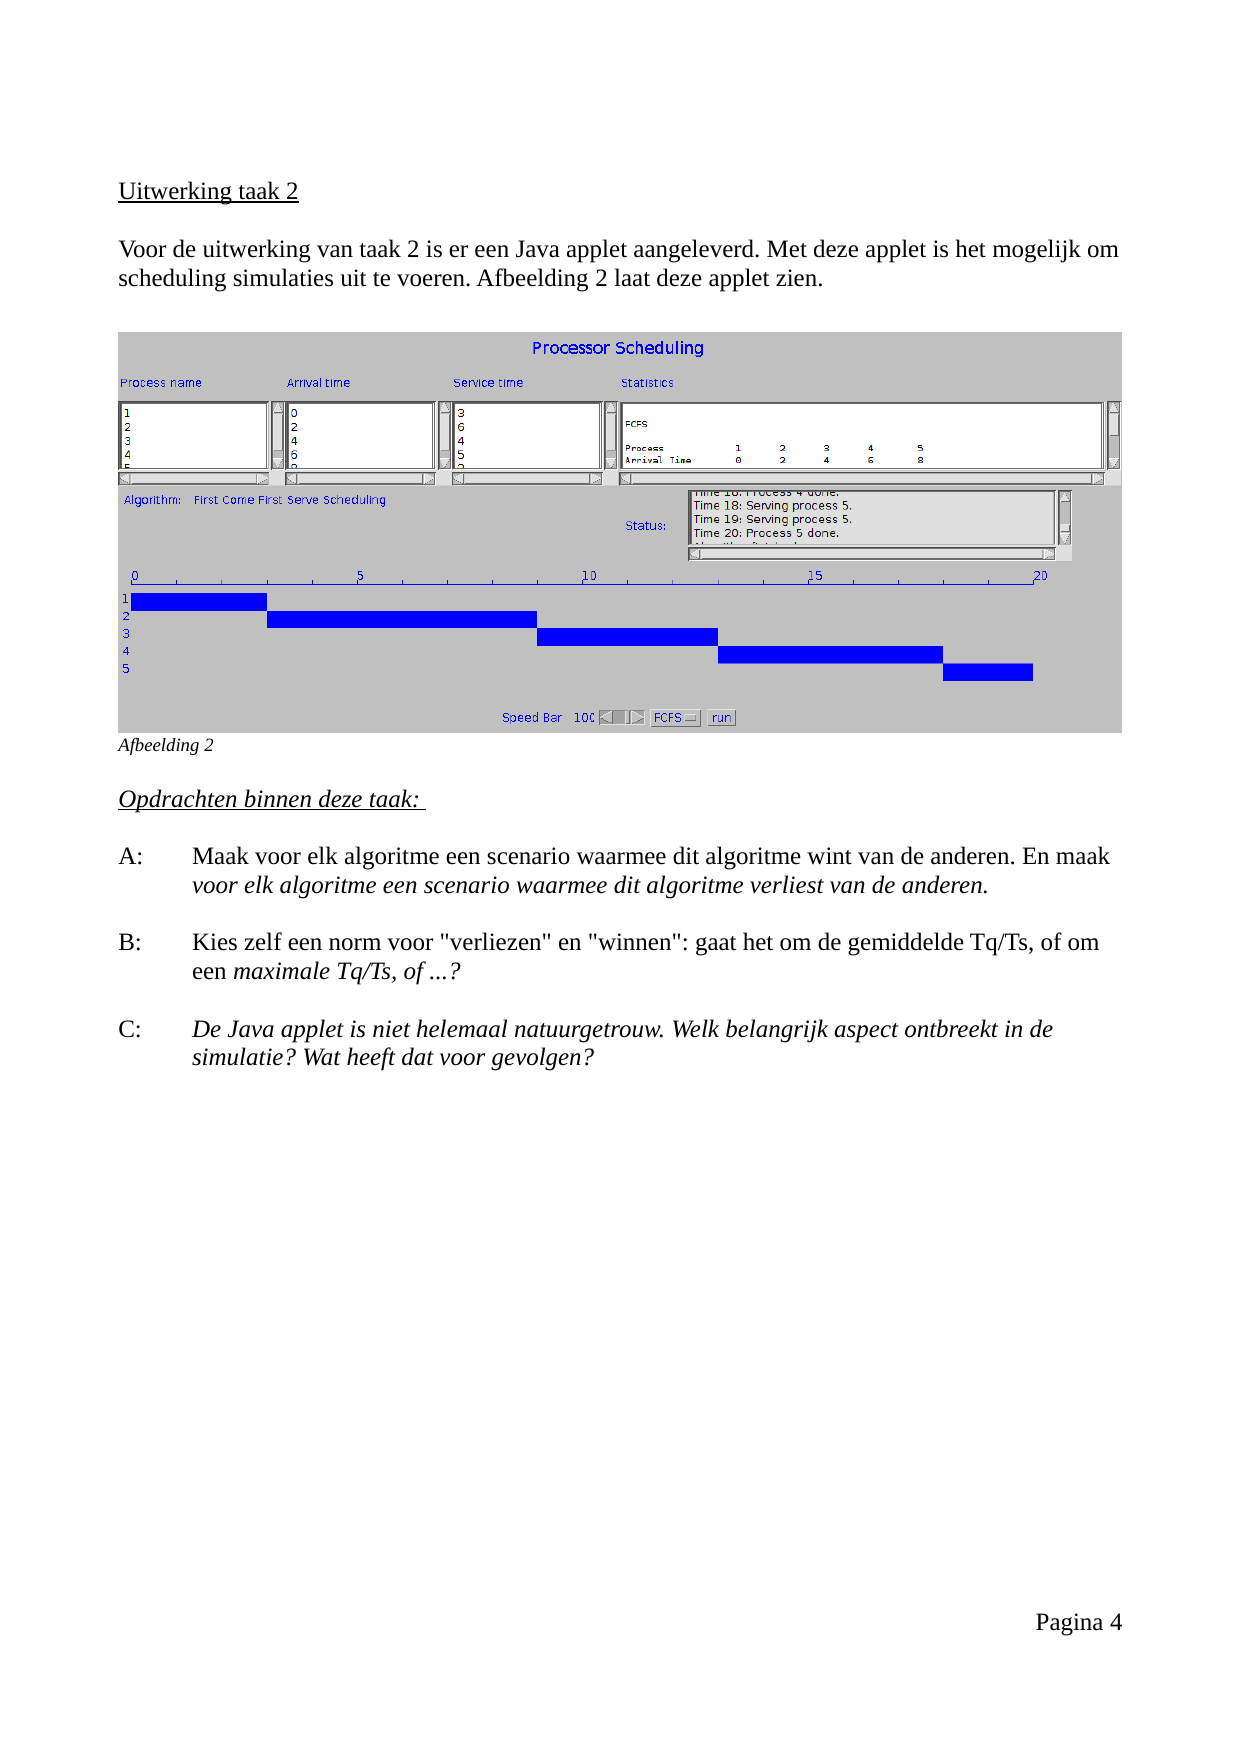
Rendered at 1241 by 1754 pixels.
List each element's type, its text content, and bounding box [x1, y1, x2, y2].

text Voor de uitwerking van taak 2 is er een Java applet aangeleverd. Met deze applet is het mogelijk om scheduling simulaties uit te voeren. Afbeelding 2 laat deze applet zien. [118, 234, 1122, 291]
picture [118, 332, 1123, 734]
text Afbeelding 2 [118, 734, 1122, 755]
text Opdrachten binnen deze taak: [118, 784, 1122, 812]
text voor elk algoritme een scenario waarmee dit algoritme verliest van de anderen. [118, 870, 1122, 899]
text A: Maak voor elk algoritme een scenario waarmee dit algoritme wint van de anderen. En maak [118, 841, 1122, 870]
text Uitwerking taak 2 [118, 176, 1122, 205]
text C: De Java applet is niet helemaal natuurgetrouw. Welk belangrijk aspect ontbreekt in de simulatie? Wat heeft dat voor gevolgen? [118, 1014, 1122, 1071]
text B: Kies zelf een norm voor "verliezen" en "winnen": gaat het om de gemiddelde Tq/Ts, of om een maximale Tq/Ts, of ...? [118, 927, 1122, 985]
